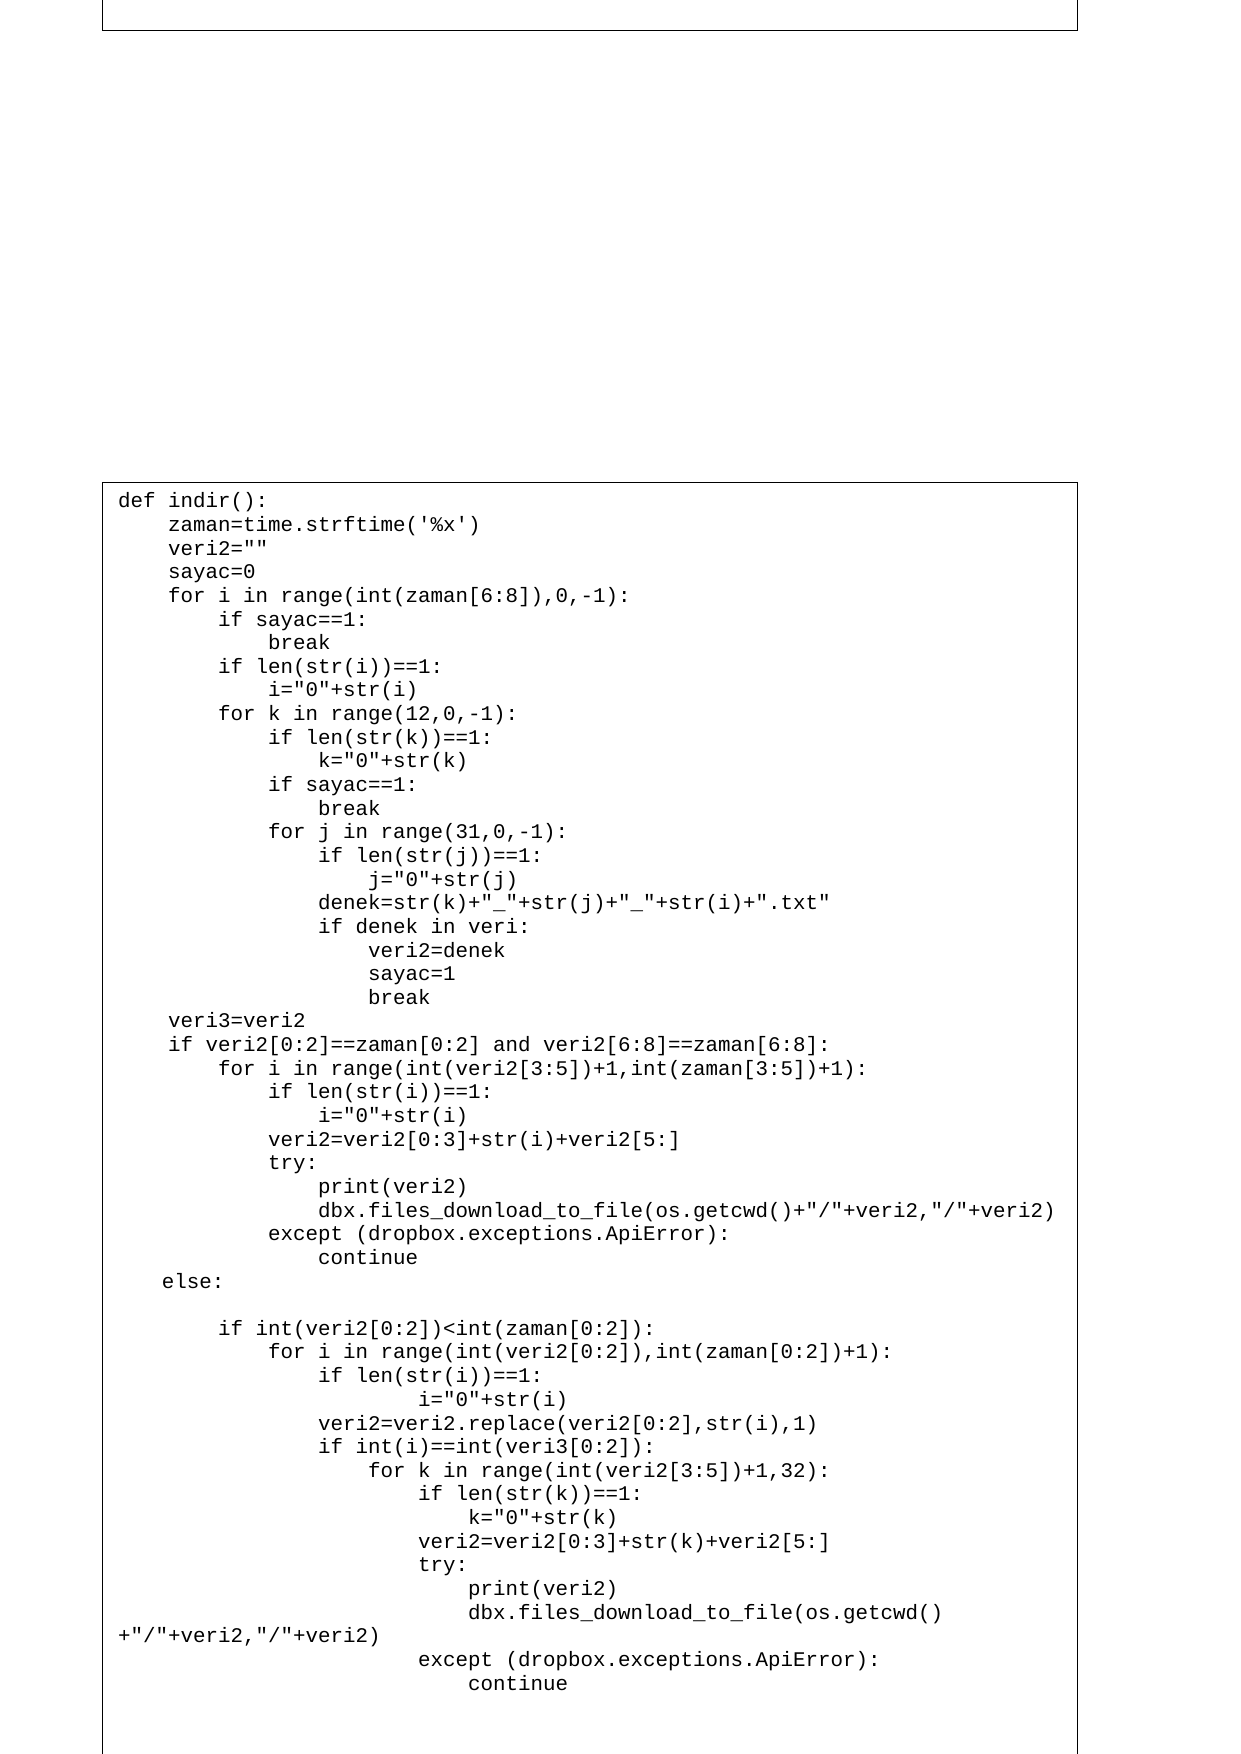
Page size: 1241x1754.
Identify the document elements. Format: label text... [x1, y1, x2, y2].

text continue [118, 1247, 1062, 1271]
text dbx.files_download_to_file(os.getcwd()+"/"+veri2,"/"+veri2) [118, 1602, 1062, 1649]
text try: [118, 1554, 1062, 1578]
text for i in range(int(veri2[3:5])+1,int(zaman[3:5])+1): [118, 1058, 1062, 1081]
text print(veri2) [118, 1578, 1062, 1602]
text if veri2[0:2]==zaman[0:2] and veri2[6:8]==zaman[6:8]: [118, 1034, 1062, 1058]
text i="0"+str(i) [118, 679, 1062, 703]
text except (dropbox.exceptions.ApiError): [118, 1649, 1062, 1673]
text veri2="" [118, 538, 1062, 561]
text if len(str(k))==1: [118, 727, 1062, 750]
text if int(veri2[0:2])<int(zaman[0:2]): [118, 1318, 1062, 1342]
text print(veri2) [118, 1176, 1062, 1200]
text j="0"+str(j) [118, 869, 1062, 892]
text def indir(): [118, 490, 1062, 514]
text dbx.files_download_to_file(os.getcwd()+"/"+veri2,"/"+veri2) [118, 1200, 1062, 1223]
text continue [118, 1673, 1062, 1696]
text veri2=denek [118, 939, 1062, 963]
text if len(str(i))==1: [118, 1365, 1062, 1389]
text if sayac==1: [118, 608, 1062, 632]
text denek=str(k)+"_"+str(j)+"_"+str(i)+".txt" [118, 892, 1062, 916]
text sayac=1 [118, 963, 1062, 987]
text veri3=veri2 [118, 1011, 1062, 1034]
text veri2=veri2[0:3]+str(i)+veri2[5:] [118, 1129, 1062, 1152]
text try: [118, 1152, 1062, 1176]
text break [118, 632, 1062, 656]
text for i in range(int(veri2[0:2]),int(zaman[0:2])+1): [118, 1342, 1062, 1365]
text veri2=veri2.replace(veri2[0:2],str(i),1) [118, 1412, 1062, 1436]
text for i in range(int(zaman[6:8]),0,-1): [118, 585, 1062, 608]
text if int(i)==int(veri3[0:2]): [118, 1436, 1062, 1460]
text if len(str(i))==1: [118, 656, 1062, 679]
text if sayac==1: [118, 774, 1062, 798]
text veri2=veri2[0:3]+str(k)+veri2[5:] [118, 1531, 1062, 1554]
text k="0"+str(k) [118, 1507, 1062, 1531]
text else: [118, 1271, 1062, 1294]
text break [118, 987, 1062, 1011]
text if len(str(j))==1: [118, 845, 1062, 869]
text if denek in veri: [118, 916, 1062, 939]
text for k in range(12,0,-1): [118, 703, 1062, 727]
text i="0"+str(i) [118, 1105, 1062, 1129]
text sayac=0 [118, 561, 1062, 585]
text i="0"+str(i) [118, 1389, 1062, 1412]
text k="0"+str(k) [118, 750, 1062, 774]
text break [118, 798, 1062, 821]
text except (dropbox.exceptions.ApiError): [118, 1223, 1062, 1247]
text if len(str(i))==1: [118, 1081, 1062, 1105]
text for k in range(int(veri2[3:5])+1,32): [118, 1460, 1062, 1483]
text if len(str(k))==1: [118, 1483, 1062, 1507]
text for j in range(31,0,-1): [118, 821, 1062, 845]
text zaman=time.strftime('%x') [118, 514, 1062, 538]
